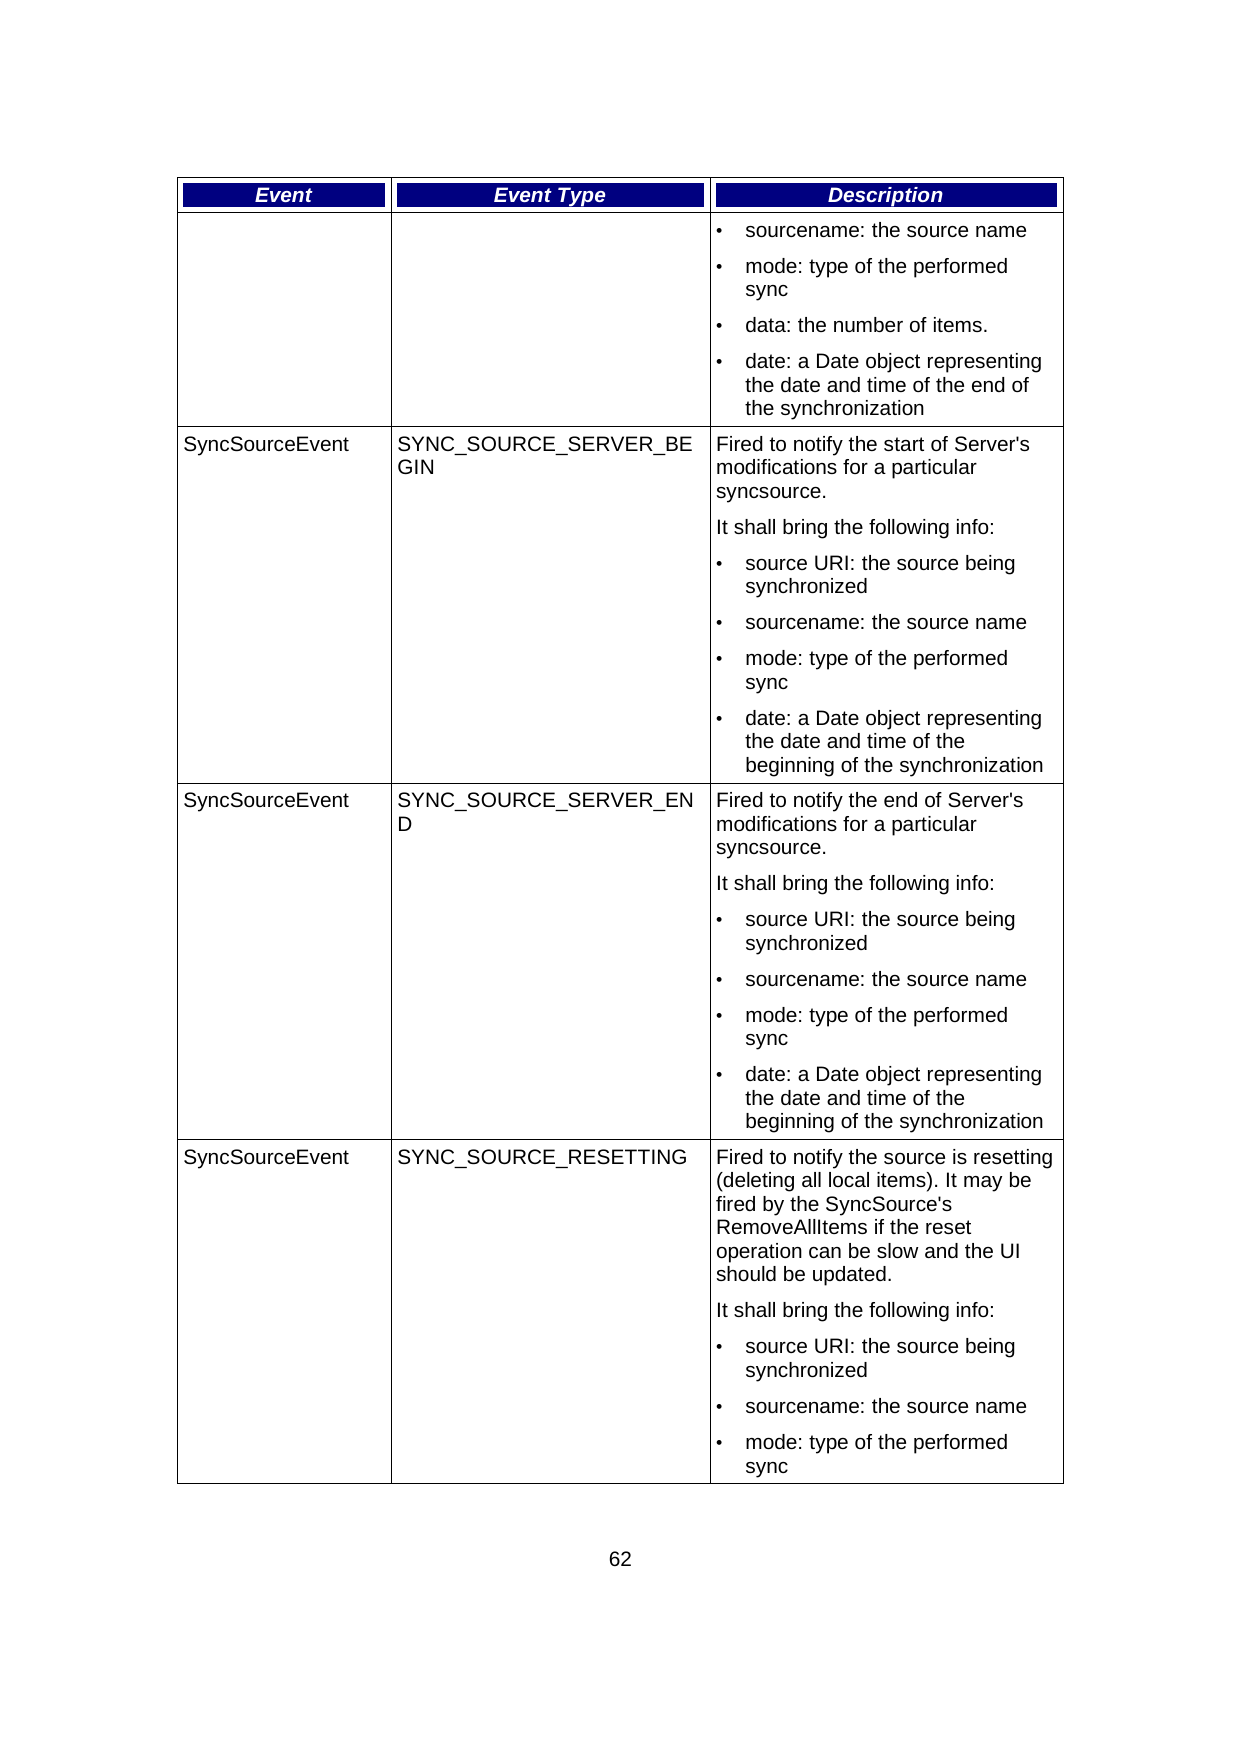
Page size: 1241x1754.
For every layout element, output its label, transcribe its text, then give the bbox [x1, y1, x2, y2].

table_cell Fired to notify the source is resetting (deleting all local items). It may be fired by the SyncSource's RemoveAllItems if the reset operation can be slow and the UI should be updated. It shall bring the following info: source URI: the source being synchronized sourcename: the source name mode: type of the performed sync data: the number of items to reset. date: a Date object representing the date and time of the end of the synchronization [711, 1140, 1063, 1483]
table_cell SYNC_SOURCE_SERVER_BEGIN [392, 427, 710, 783]
table_header Event Type [392, 178, 710, 212]
table_cell [178, 213, 391, 426]
table_cell Fired to notify the end of Server's modifications for a particular syncsource. It shall bring the following info: source URI: the source being synchronized sourcename: the source name mode: type of the performed sync date: a Date object representing the date and time of the beginning of the synchronization [711, 784, 1063, 1139]
table_cell [392, 213, 710, 426]
table_cell SYNC_SOURCE_SERVER_END [392, 784, 710, 1139]
table_cell SYNC_SOURCE_RESETTING [392, 1140, 710, 1483]
table_header Event [178, 178, 391, 212]
table_cell SyncSourceEvent [178, 784, 391, 1139]
table_cell Fired to notify the start of Server's modifications for a particular syncsource. It shall bring the following info: source URI: the source being synchronized sourcename: the source name mode: type of the performed sync date: a Date object representing the date and time of the beginning of the synchronization [711, 427, 1063, 783]
table_cell SyncSourceEvent [178, 1140, 391, 1483]
table_cell Fired to notify the total number of items that server will transfer for a particular syncsource (number of changes). It shall bring the following info: source URI: the source being synchronized sourcename: the source name mode: type of the performed sync data: the number of items. date: a Date object representing the date and time of the end of the synchronization [711, 213, 1063, 426]
table_header Description [711, 178, 1063, 212]
table_cell SyncSourceEvent [178, 427, 391, 783]
